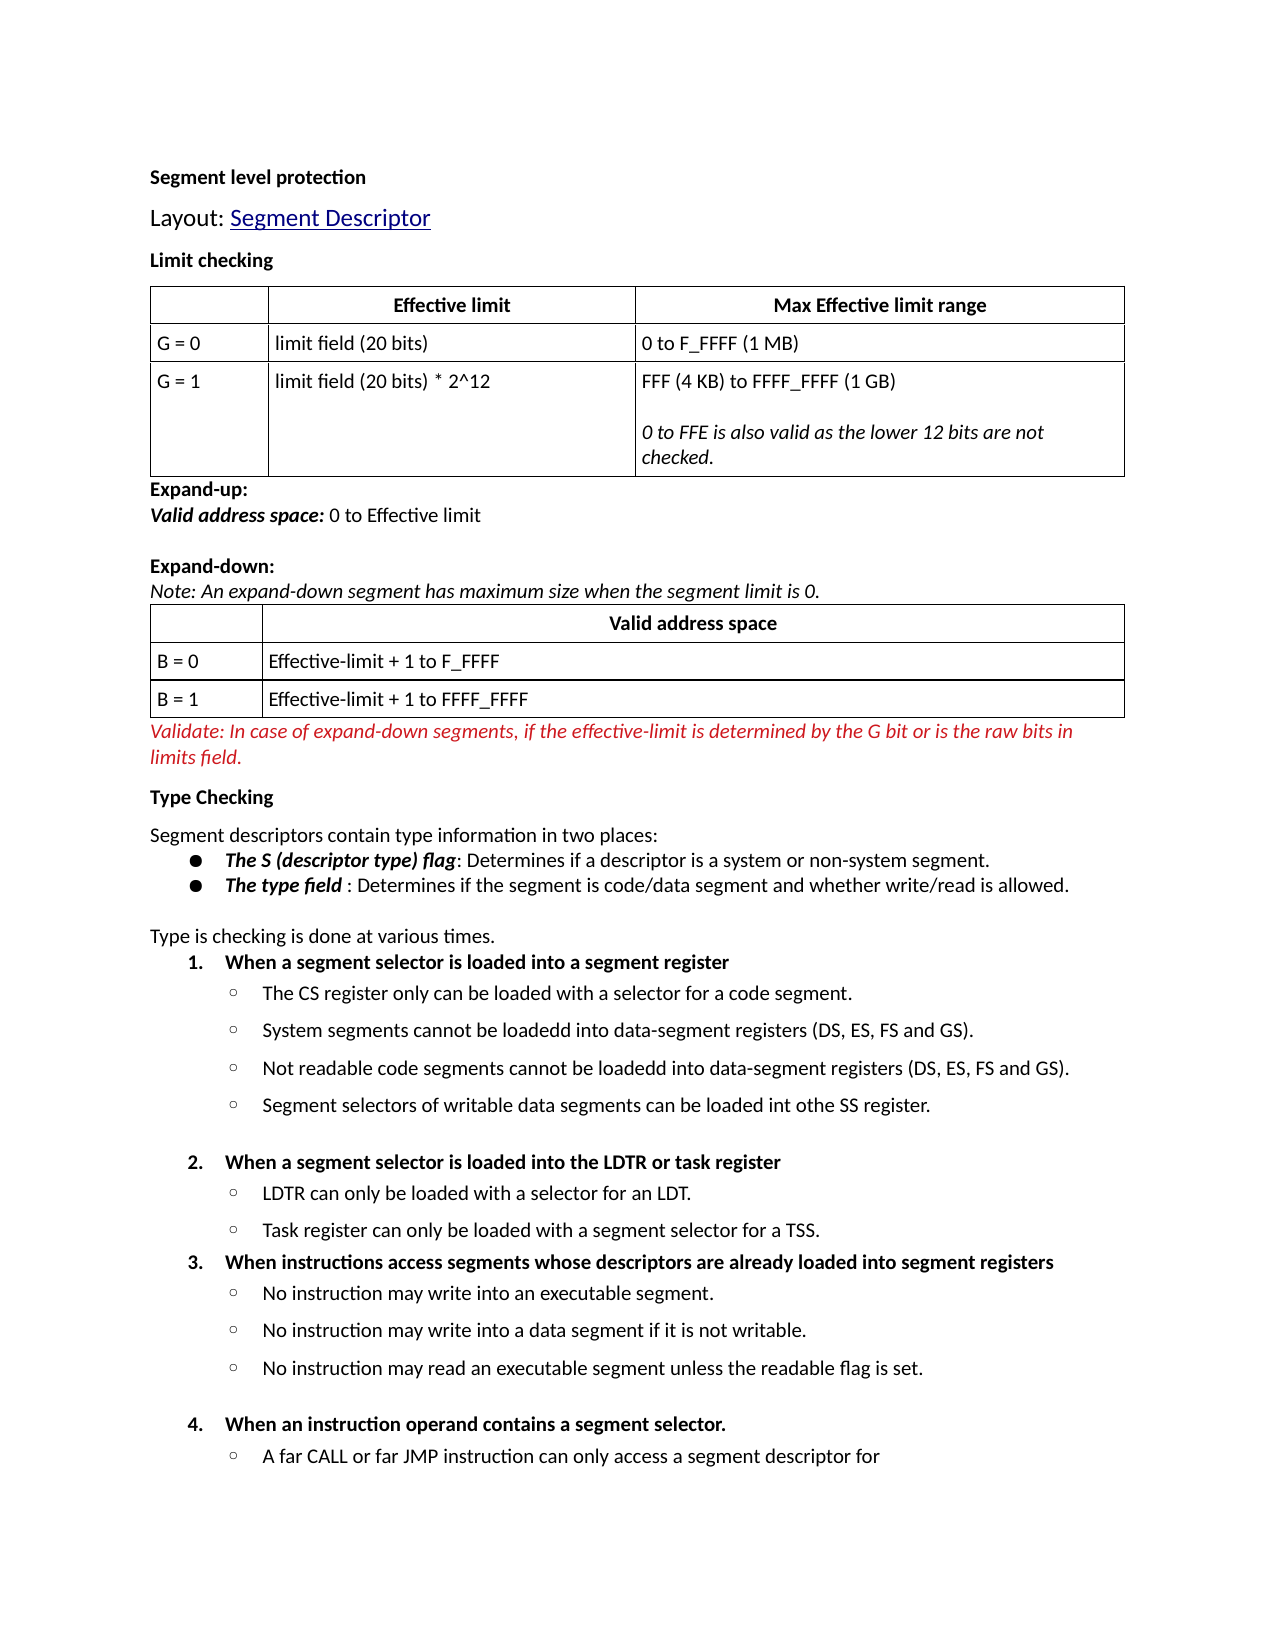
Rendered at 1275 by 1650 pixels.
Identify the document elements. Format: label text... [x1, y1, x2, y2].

table_header [151, 287, 268, 323]
subtitle Type Checking [150, 784, 1125, 809]
table_cell limit field (20 bits) * 2^12 [269, 363, 635, 476]
table_cell FFF (4 KB) to FFFF_FFFF (1 GB) 0 to FFE is also valid as the lower 12 bits are not checked. [636, 363, 1124, 476]
table_cell G = 1 [151, 363, 268, 476]
list The S (descriptor type) flag: Determines if a descriptor is a system or non-system segment. [187, 847, 1125, 873]
table_cell B = 0 [151, 643, 262, 679]
table_cell Effective-limit + 1 to FFFF_FFFF [263, 681, 1124, 717]
subtitle Segment level protection [150, 164, 1125, 190]
text Expand-down: [150, 553, 1125, 578]
list The CS register only can be loaded with a selector for a code segment. [225, 980, 1125, 1006]
list Task register can only be loaded with a segment selector for a TSS. [225, 1217, 1125, 1243]
table_header Valid address space [263, 605, 1124, 642]
table_cell 0 to F_FFFF (1 MB) [636, 325, 1124, 361]
text Segment descriptors contain type information in two places: [150, 822, 1125, 847]
list When a segment selector is loaded into the LDTR or task register [187, 1149, 1125, 1174]
table_cell B = 1 [151, 681, 262, 717]
table_cell G = 0 [151, 325, 268, 361]
text Expand-up: [150, 477, 1125, 502]
list The type field : Determines if the segment is code/data segment and whether write/read is allowed. [187, 873, 1125, 898]
text Valid address space: 0 to Effective limit [150, 502, 1125, 527]
list LDTR can only be loaded with a selector for an LDT. [225, 1180, 1125, 1206]
text Validate: In case of expand-down segments, if the effective-limit is determined by the G bit or is the raw bits in limits field. [150, 718, 1125, 769]
table_header Effective limit [269, 287, 635, 323]
table_header Max Effective limit range [636, 287, 1124, 323]
subtitle Limit checking [150, 248, 1125, 273]
table_cell limit field (20 bits) [269, 325, 635, 361]
table_header [151, 605, 262, 642]
list Segment selectors of writable data segments can be loaded int othe SS register. [225, 1092, 1125, 1117]
list System segments cannot be loadedd into data-segment registers (DS, ES, FS and GS). [225, 1017, 1125, 1043]
list No instruction may write into an executable segment. [225, 1280, 1125, 1306]
text Layout: Segment Descriptor [150, 202, 1125, 233]
list Not readable code segments cannot be loadedd into data-segment registers (DS, ES, FS and GS). [225, 1055, 1125, 1080]
list When a segment selector is loaded into a segment register [187, 949, 1125, 974]
list When an instruction operand contains a segment selector. [187, 1412, 1125, 1437]
list No instruction may write into a data segment if it is not writable. [225, 1317, 1125, 1343]
list When instructions access segments whose descriptors are already loaded into segment registers [187, 1249, 1125, 1274]
table_cell Effective-limit + 1 to F_FFFF [263, 643, 1124, 679]
list A far CALL or far JMP instruction can only access a segment descriptor for [225, 1443, 1125, 1468]
text Type is checking is done at various times. [150, 923, 1125, 949]
text Note: An expand-down segment has maximum size when the segment limit is 0. [150, 578, 1125, 604]
list No instruction may read an executable segment unless the readable flag is set. [225, 1355, 1125, 1380]
